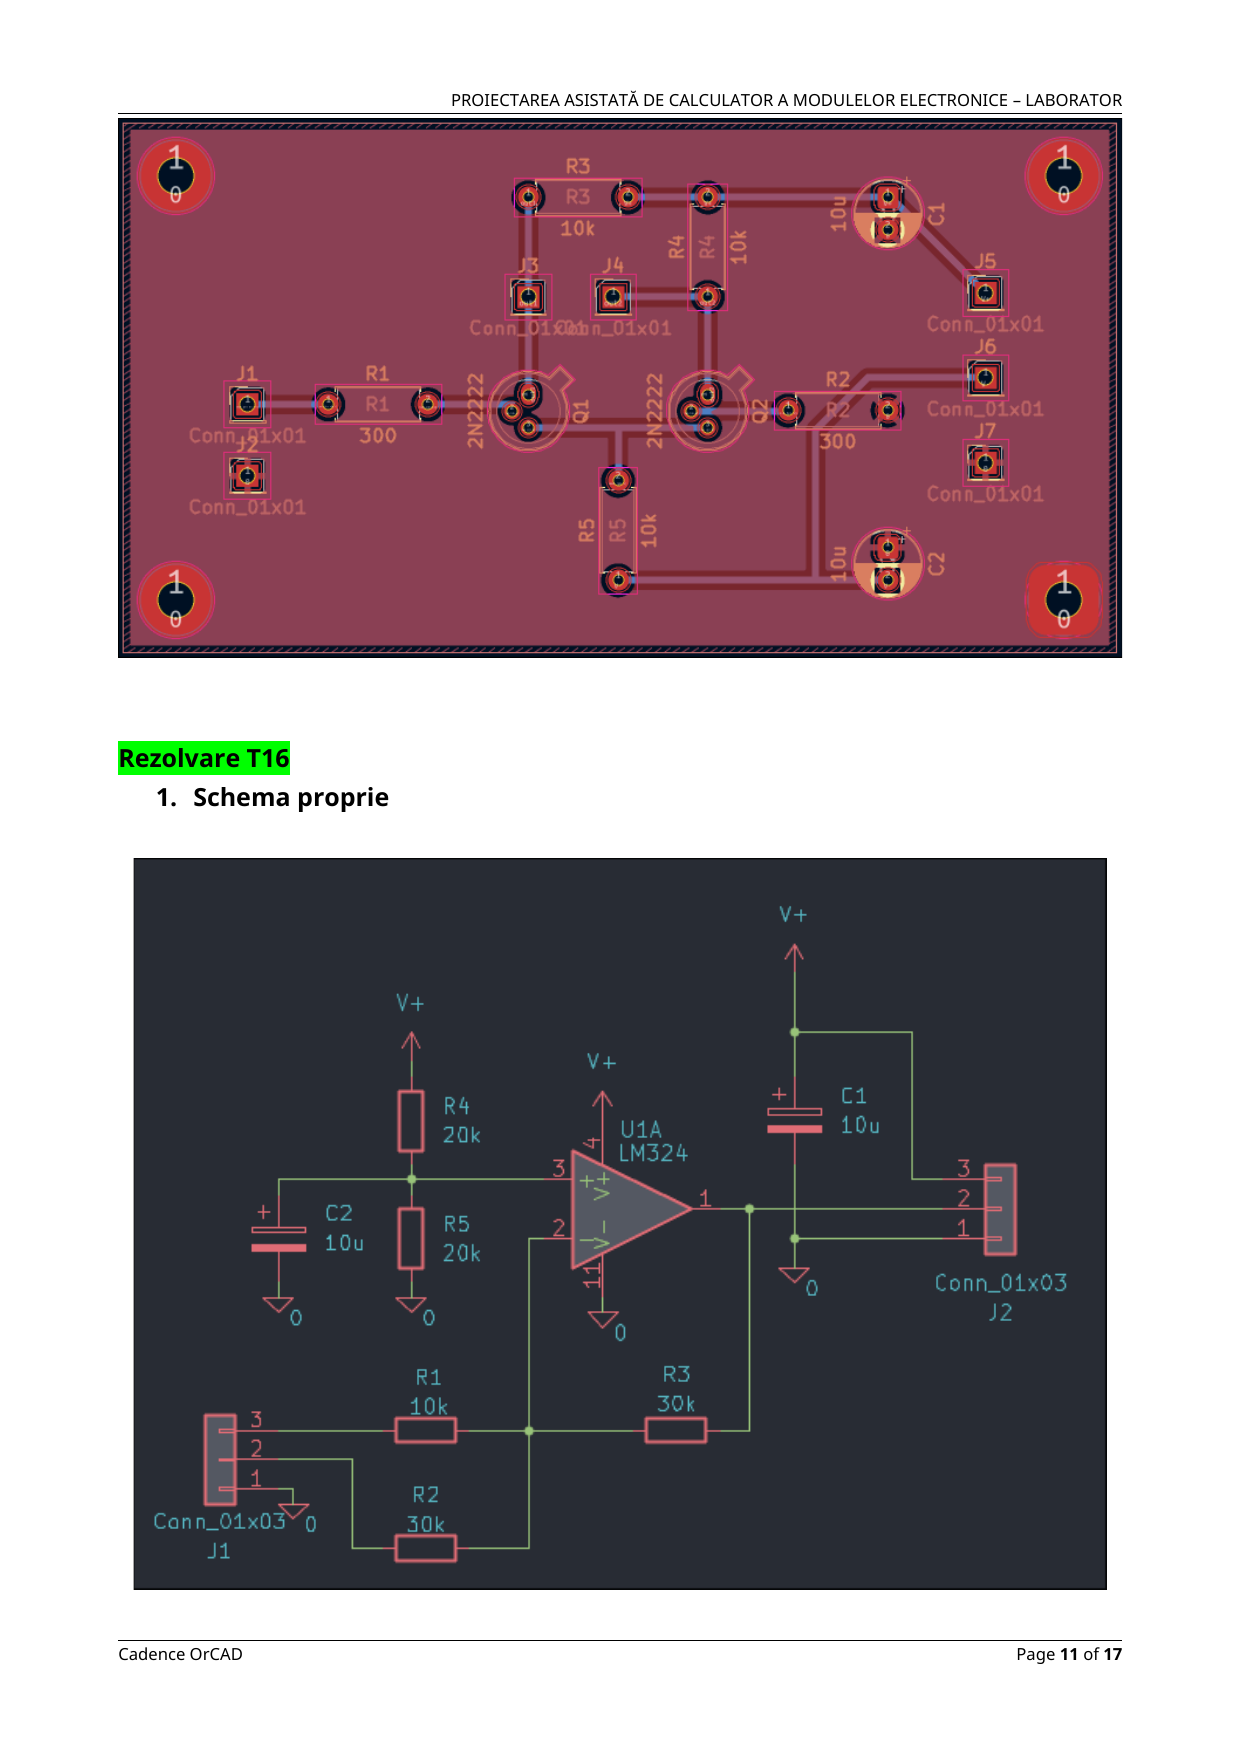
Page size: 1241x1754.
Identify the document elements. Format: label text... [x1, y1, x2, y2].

picture [118, 118, 1123, 658]
list Schema proprie [156, 780, 1122, 814]
picture [133, 858, 1107, 1590]
list Rezolvare T16 [118, 741, 1122, 775]
